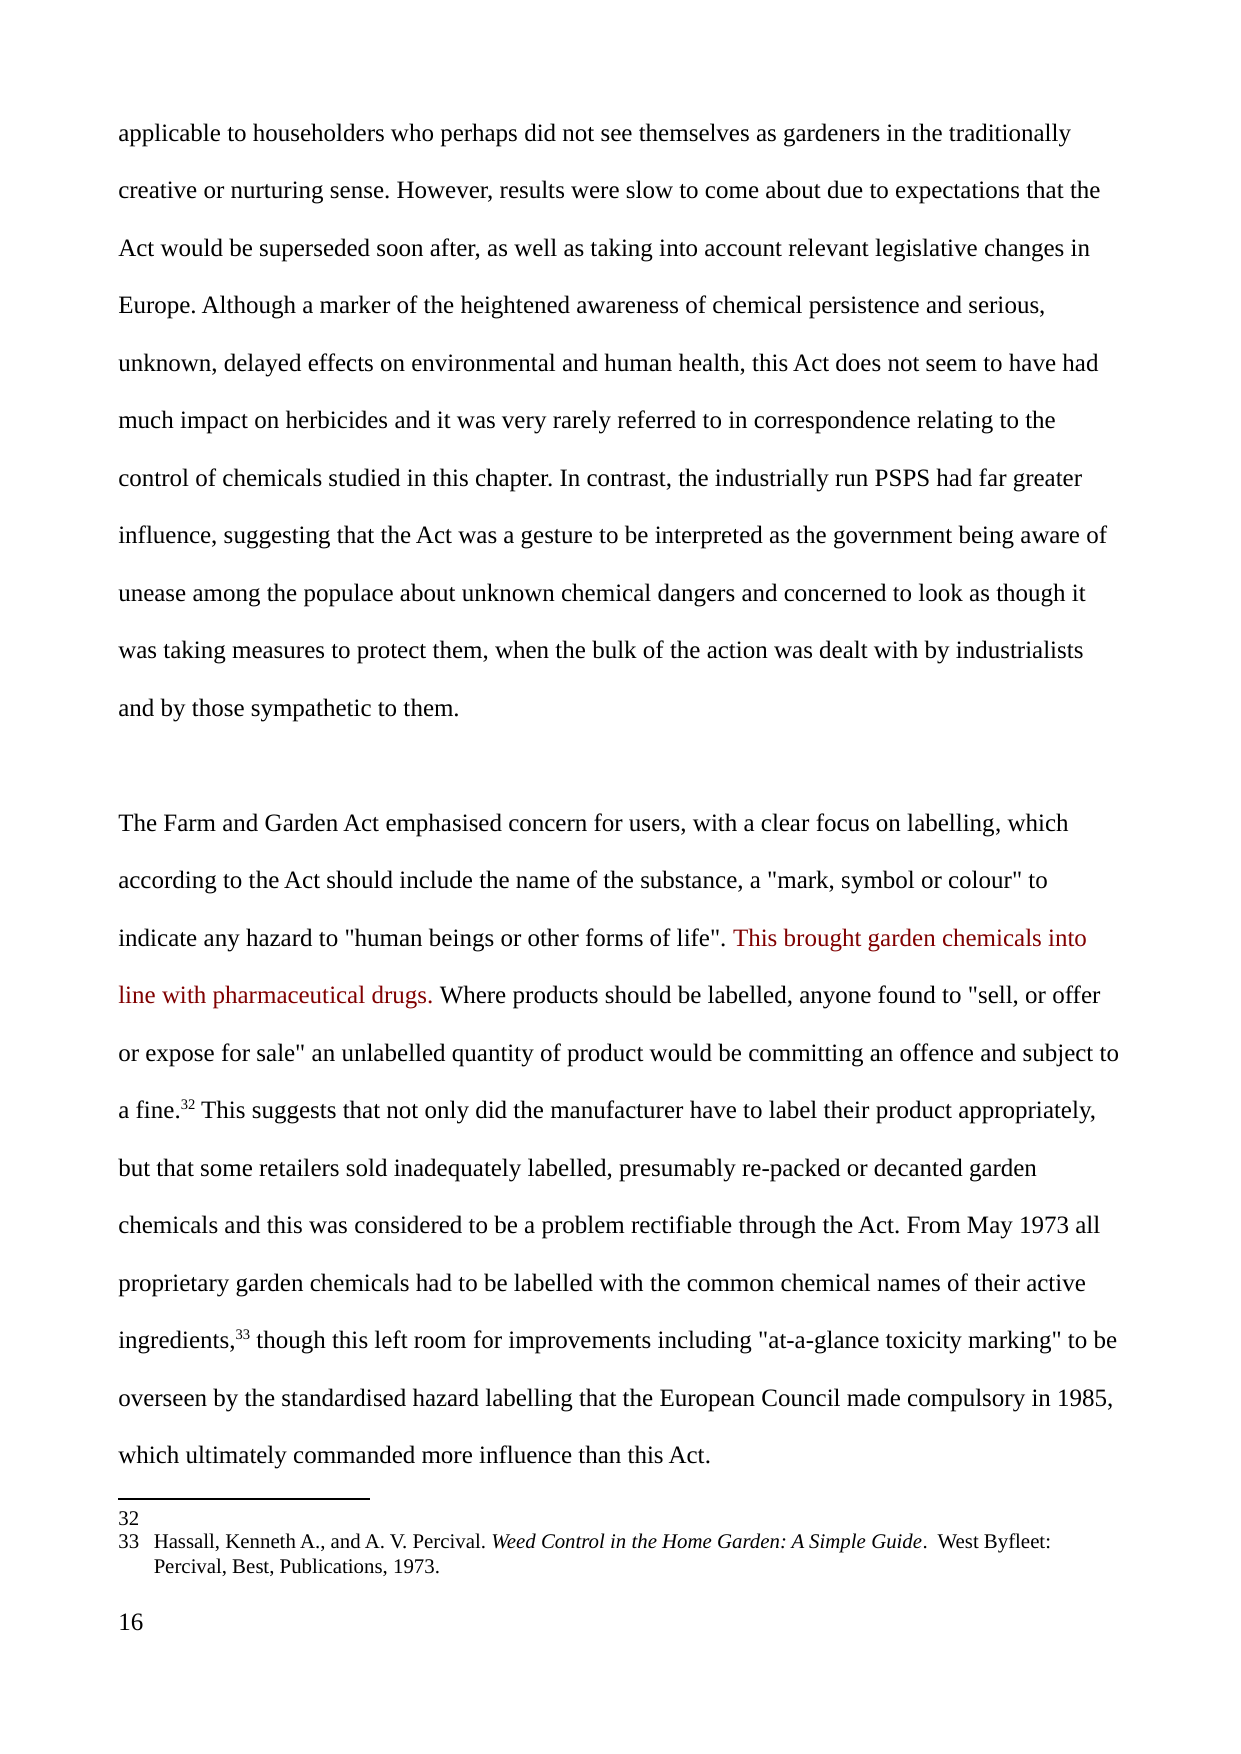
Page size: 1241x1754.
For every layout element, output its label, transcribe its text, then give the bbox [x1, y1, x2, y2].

text Hassall, Kenneth A., and A. V. Percival. Weed Control in the Home Garden: A Simple Guide. West Byfleet: Percival, Best, Publications, 1973. [118, 1529, 1122, 1578]
text The Farm and Garden Act emphasised concern for users, with a clear focus on labelling, which according to the Act should include the name of the substance, a "mark, symbol or colour" to indicate any hazard to "human beings or other forms of life". This brought garden chemicals into line with pharmaceutical drugs. Where products should be labelled, anyone found to "sell, or offer or expose for sale" an unlabelled quantity of product would be committing an offence and subject to a fine. This suggests that not only did the manufacturer have to label their product appropriately, but that some retailers sold inadequately labelled, presumably re-packed or decanted garden chemicals and this was considered to be a problem rectifiable through the Act. From May 1973 all proprietary garden chemicals had to be labelled with the common chemical names of their active ingredients, though this left room for improvements including "at-a-glance toxicity marking" to be overseen by the standardised hazard labelling that the European Council made compulsory in 1985, which ultimately commanded more influence than this Act. [118, 808, 1122, 1469]
text applicable to householders who perhaps did not see themselves as gardeners in the traditionally creative or nurturing sense. However, results were slow to come about due to expectations that the Act would be superseded soon after, as well as taking into account relevant legislative changes in Europe. Although a marker of the heightened awareness of chemical persistence and serious, unknown, delayed effects on environmental and human health, this Act does not seem to have had much impact on herbicides and it was very rarely referred to in correspondence relating to the control of chemicals studied in this chapter. In contrast, the industrially run PSPS had far greater influence, suggesting that the Act was a gesture to be interpreted as the government being aware of unease among the populace about unknown chemical dangers and concerned to look as though it was taking measures to protect them, when the bulk of the action was dealt with by industrialists and by those sympathetic to them. [118, 118, 1122, 722]
